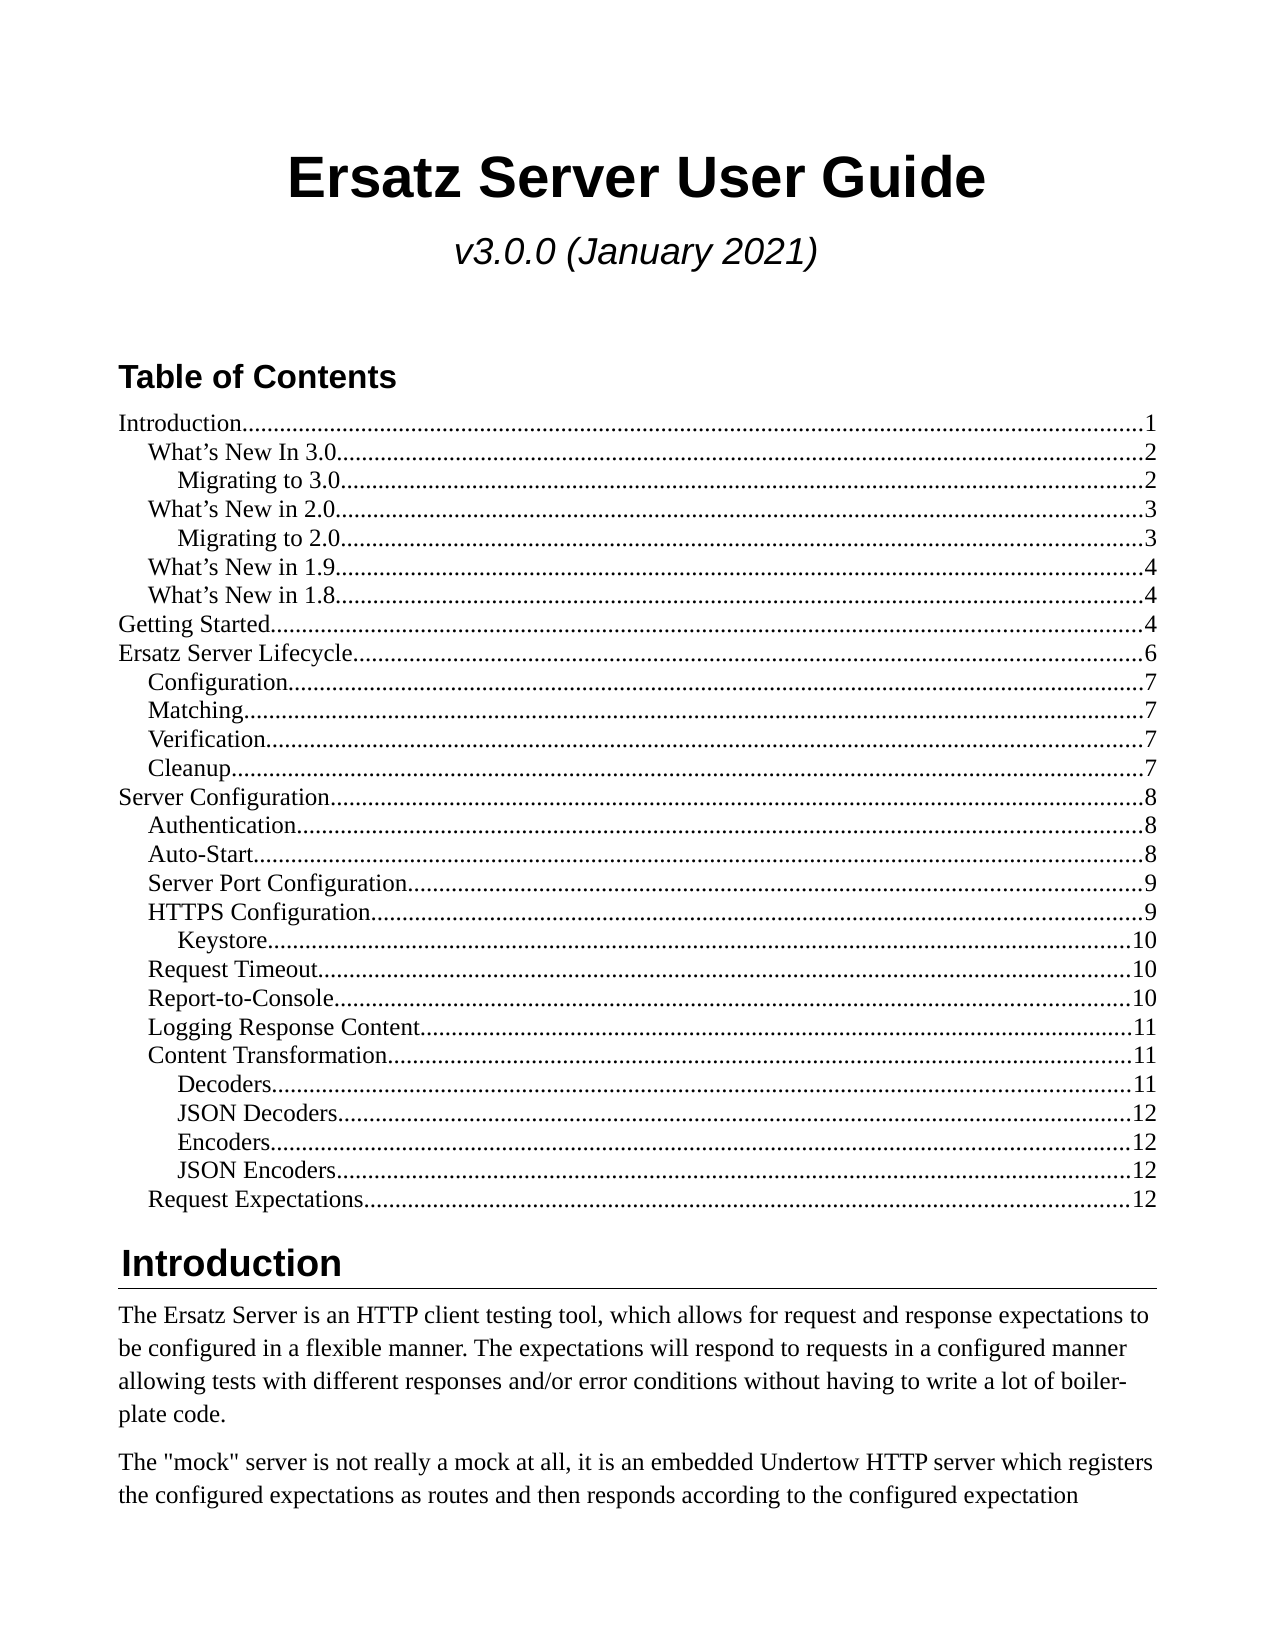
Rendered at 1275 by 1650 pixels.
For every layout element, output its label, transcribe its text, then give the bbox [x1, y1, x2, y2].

text Configuration 7 [148, 667, 1157, 696]
text Migrating to 2.0 3 [177, 523, 1157, 552]
title Ersatz Server User Guide [118, 143, 1157, 210]
text Migrating to 3.0 2 [177, 466, 1157, 494]
text Keystore 10 [177, 926, 1157, 954]
text Ersatz Server Lifecycle 6 [118, 638, 1157, 667]
text Authentication 8 [148, 811, 1157, 839]
text Verification 7 [148, 724, 1157, 753]
text Report-to-Console 10 [148, 983, 1157, 1012]
text HTTPS Configuration 9 [148, 897, 1157, 926]
text What’s New in 1.8 4 [148, 581, 1157, 609]
text Cleanup 7 [148, 753, 1157, 782]
subtitle v3.0.0 (January 2021) [118, 229, 1157, 272]
text JSON Encoders 12 [177, 1156, 1157, 1184]
text JSON Decoders 12 [177, 1098, 1157, 1127]
text What’s New in 2.0 3 [148, 494, 1157, 523]
text Server Configuration 8 [118, 782, 1157, 811]
text Logging Response Content 11 [148, 1012, 1157, 1041]
text The "mock" server is not really a mock at all, it is an embedded Undertow HTTP server which registers the configured expectations as routes and then responds according to the configured expectation [118, 1447, 1157, 1509]
text What’s New in 1.9 4 [148, 552, 1157, 581]
text Encoders 12 [177, 1127, 1157, 1156]
text The Ersatz Server is an HTTP client testing tool, which allows for request and response expectations to be configured in a flexible manner. The expectations will respond to requests in a configured manner allowing tests with different responses and/or error conditions without having to write a lot of boiler-plate code. [118, 1300, 1157, 1428]
text Decoders 11 [177, 1069, 1157, 1098]
subtitle Introduction [118, 1238, 1157, 1288]
text Request Timeout 10 [148, 954, 1157, 983]
text Content Transformation 11 [148, 1041, 1157, 1069]
text Request Expectations 12 [148, 1184, 1157, 1213]
text Introduction 1 [118, 408, 1157, 437]
text Matching 7 [148, 696, 1157, 724]
text Auto-Start 8 [148, 839, 1157, 868]
subtitle Table of Contents [118, 357, 1157, 396]
text Getting Started 4 [118, 609, 1157, 638]
text Server Port Configuration 9 [148, 868, 1157, 897]
text What’s New In 3.0 2 [148, 437, 1157, 466]
